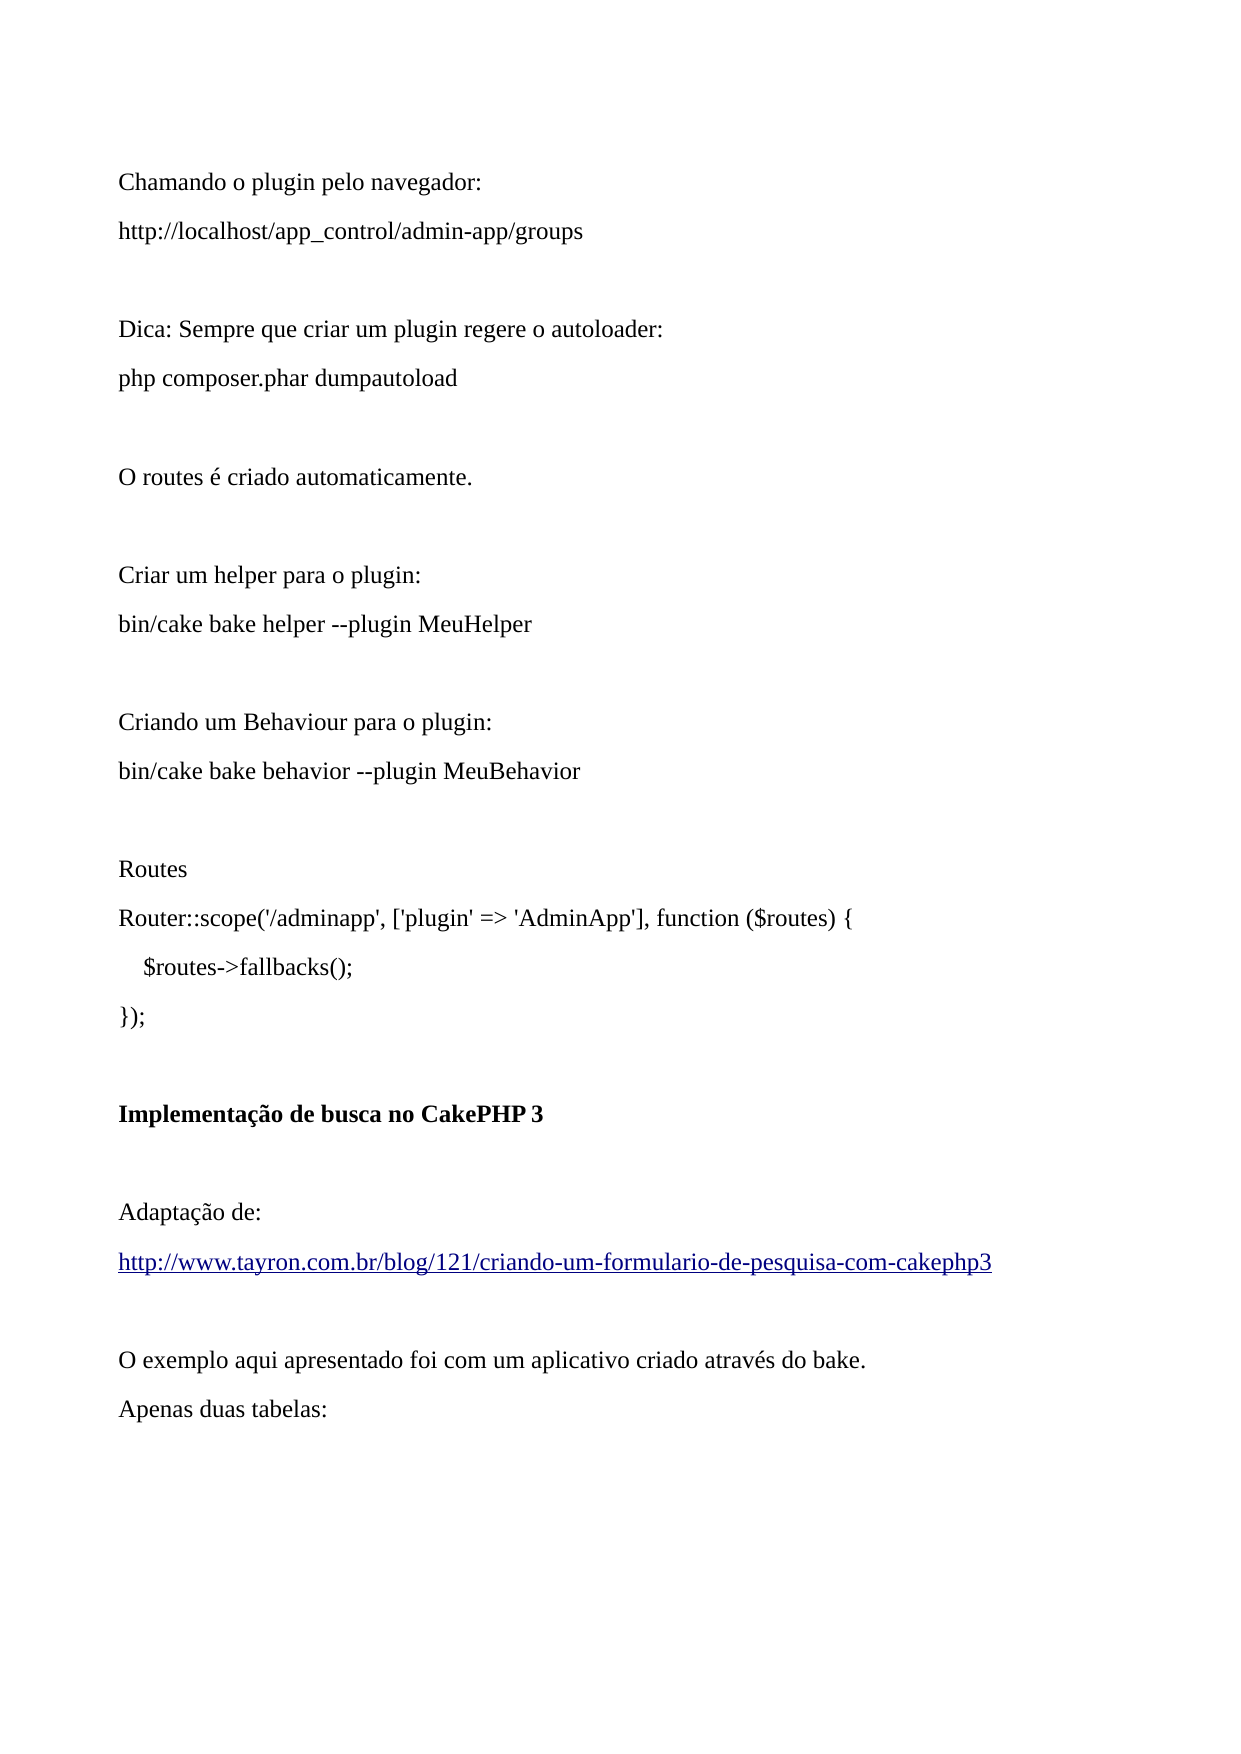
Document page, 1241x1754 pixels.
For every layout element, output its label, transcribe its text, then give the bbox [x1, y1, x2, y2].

text bin/cake bake behavior --plugin MeuBehavior [118, 756, 1122, 785]
text http://localhost/app_control/admin-app/groups [118, 216, 1122, 245]
text php composer.phar dumpautoload [118, 363, 1122, 392]
text Routes [118, 854, 1122, 883]
text O routes é criado automaticamente. [118, 462, 1122, 490]
text Apenas duas tabelas: [118, 1394, 1122, 1422]
text Chamando o plugin pelo navegador: [118, 167, 1122, 196]
text Router::scope('/adminapp', ['plugin' => 'AdminApp'], function ($routes) { [118, 903, 1122, 932]
text Criando um Behaviour para o plugin: [118, 707, 1122, 736]
text Criar um helper para o plugin: [118, 560, 1122, 588]
text bin/cake bake helper --plugin MeuHelper [118, 609, 1122, 637]
text Dica: Sempre que criar um plugin regere o autoloader: [118, 314, 1122, 343]
text $routes->fallbacks(); [118, 952, 1122, 981]
text }); [118, 1001, 1122, 1030]
text Implementação de busca no CakePHP 3 [118, 1099, 1122, 1128]
text http://www.tayron.com.br/blog/121/criando-um-formulario-de-pesquisa-com-cakephp3 [118, 1247, 1122, 1275]
text Adaptação de: [118, 1197, 1122, 1226]
text O exemplo aqui apresentado foi com um aplicativo criado através do bake. [118, 1345, 1122, 1373]
